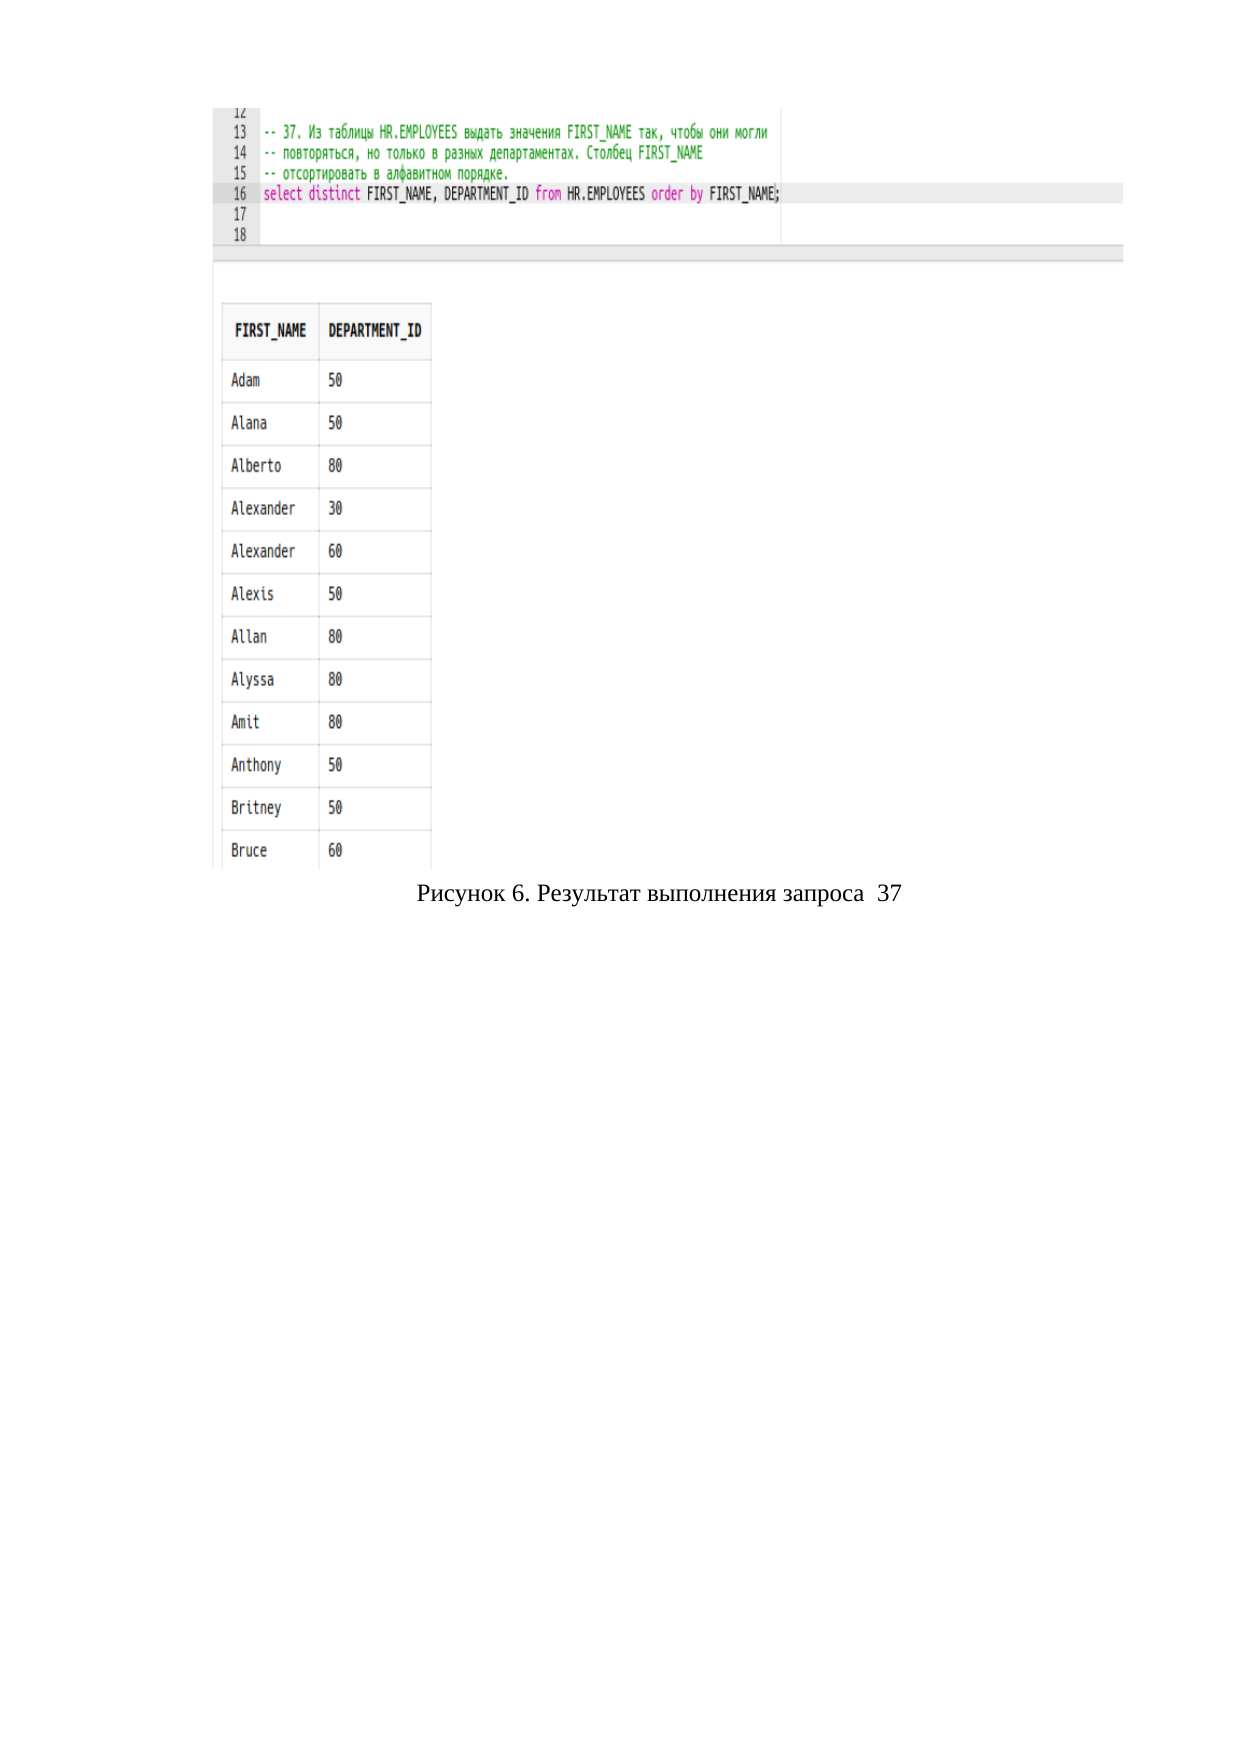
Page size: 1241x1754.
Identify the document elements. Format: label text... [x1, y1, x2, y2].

text Рисунок 6. Результат выполнения запроса 37 [167, 831, 1152, 907]
picture [212, 108, 1124, 869]
